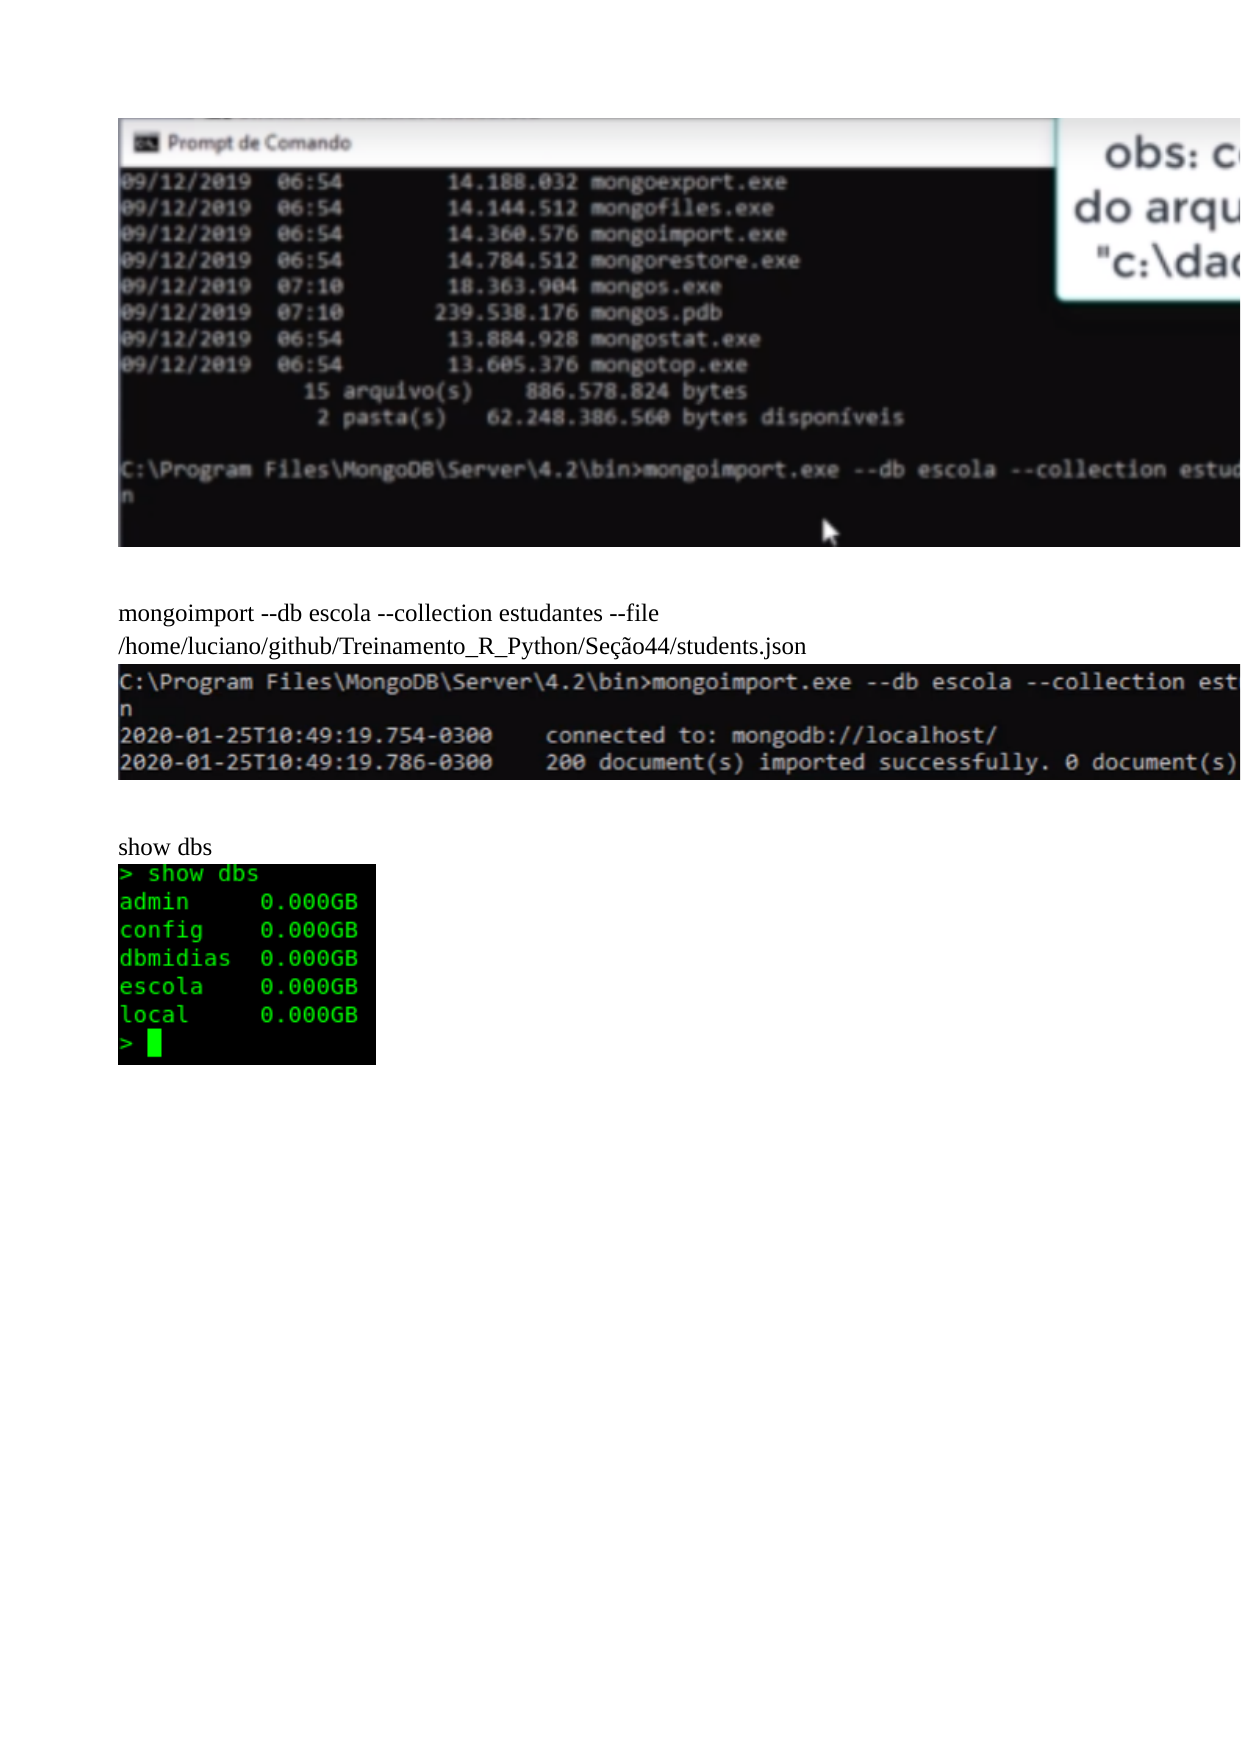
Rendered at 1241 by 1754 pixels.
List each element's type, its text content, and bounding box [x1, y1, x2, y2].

text mongoimport --db escola --collection estudantes --file /home/luciano/github/Treinamento_R_Python/Seção44/students.json [118, 598, 1122, 660]
text show dbs [118, 832, 1122, 860]
picture [118, 118, 1241, 547]
picture [118, 664, 1241, 780]
picture [118, 864, 376, 1065]
